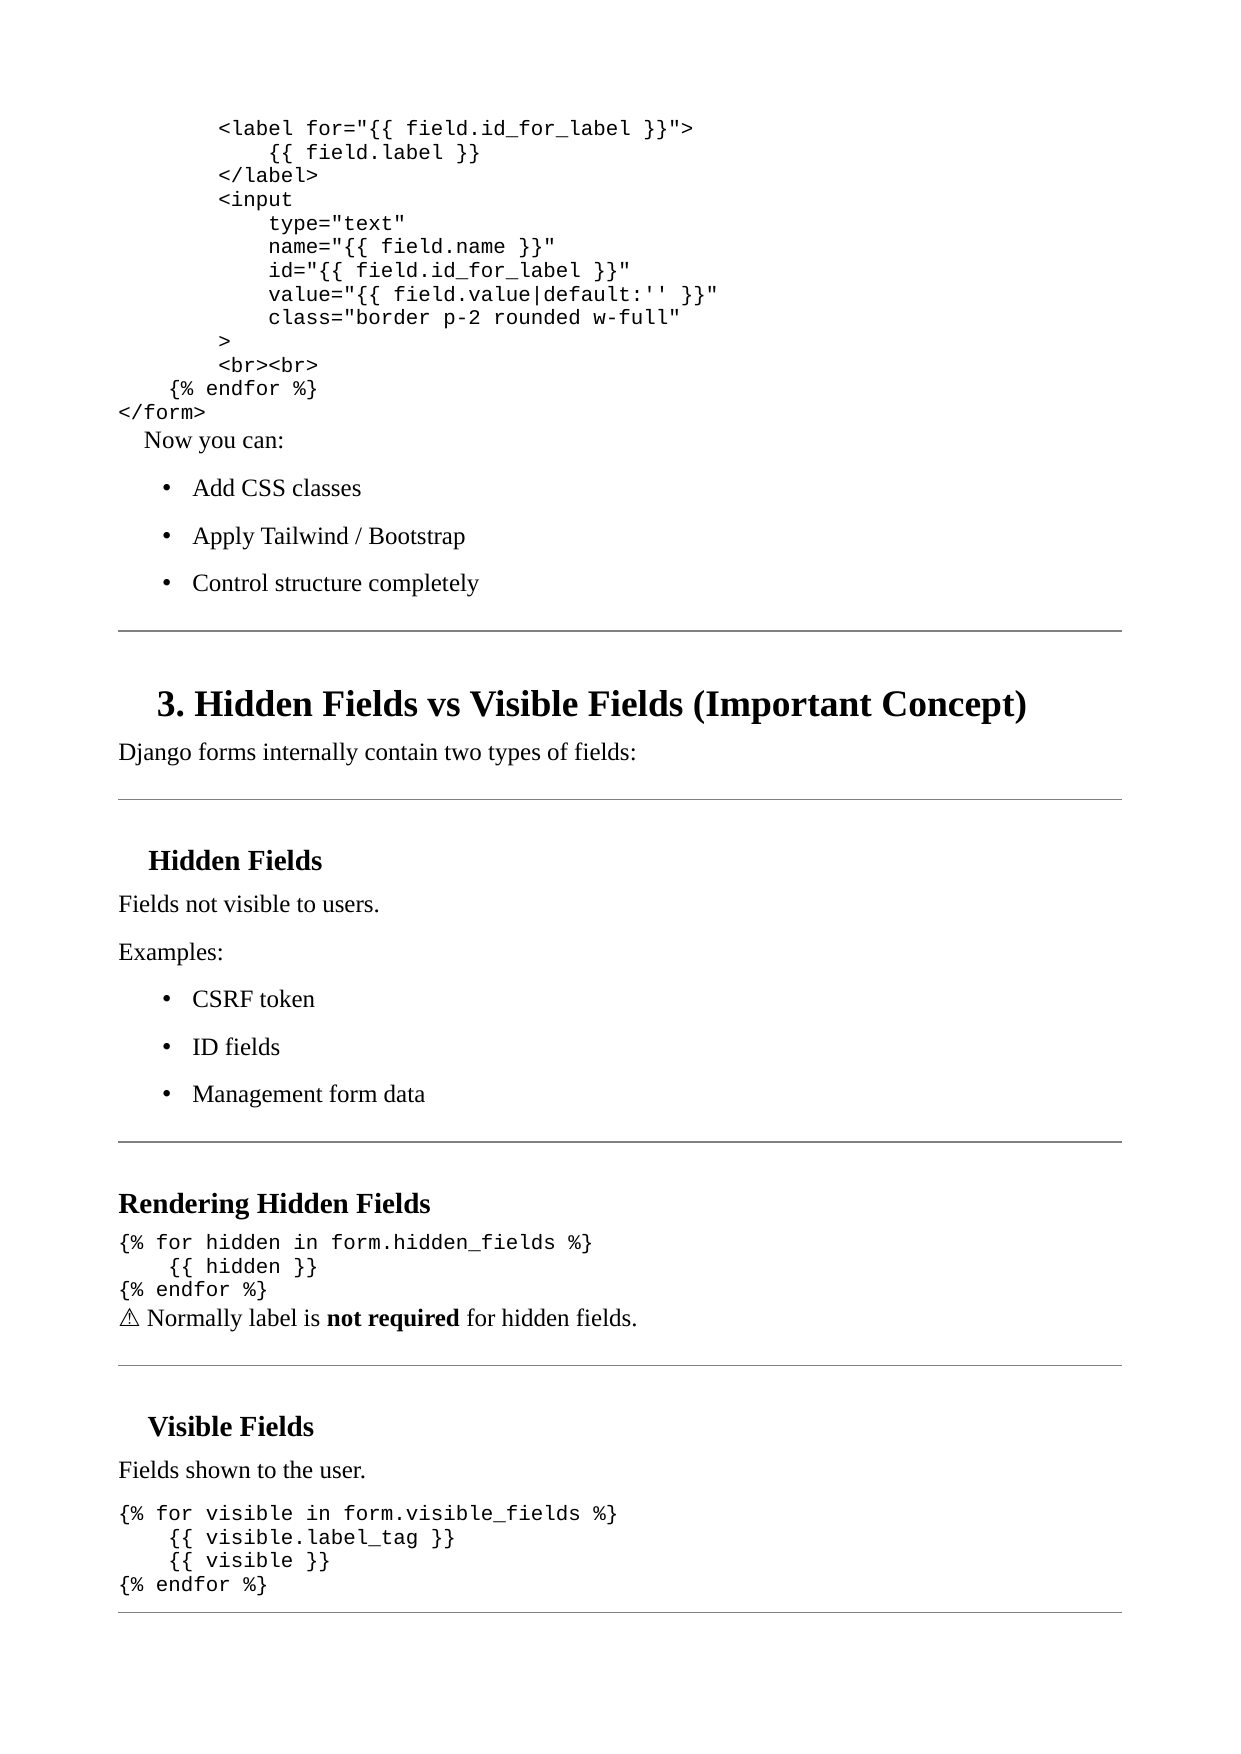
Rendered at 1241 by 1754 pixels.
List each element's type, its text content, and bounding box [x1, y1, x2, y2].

text {{ field.label }} [118, 142, 1122, 165]
text name="{{ field.name }}" [118, 236, 1122, 260]
text Fields shown to the user. [118, 1456, 1122, 1484]
text Examples: [118, 937, 1122, 966]
text <input [118, 189, 1122, 213]
subtitle 🔹 Visible Fields [118, 1409, 1122, 1443]
text {{ hidden }} [118, 1256, 1122, 1279]
text {{ visible }} [118, 1550, 1122, 1574]
text </form> [118, 402, 1122, 426]
text ✅ Now you can: [118, 426, 1122, 454]
list Apply Tailwind / Bootstrap [162, 521, 1122, 549]
subtitle 🔹 Hidden Fields [118, 843, 1122, 877]
text value="{{ field.value|default:'' }}" [118, 284, 1122, 307]
subtitle Rendering Hidden Fields [118, 1186, 1122, 1219]
text > [118, 331, 1122, 354]
subtitle ✅ 3. Hidden Fields vs Visible Fields (Important Concept) [118, 681, 1122, 724]
text <br><br> [118, 354, 1122, 378]
text {% endfor %} [118, 1279, 1122, 1303]
text <label for="{{ field.id_for_label }}"> [118, 118, 1122, 142]
list ID fields [162, 1032, 1122, 1061]
text Fields not visible to users. [118, 889, 1122, 918]
text {% for visible in form.visible_fields %} [118, 1503, 1122, 1527]
text {% endfor %} [118, 378, 1122, 402]
list Control structure completely [162, 568, 1122, 597]
text id="{{ field.id_for_label }}" [118, 260, 1122, 284]
text type="text" [118, 213, 1122, 236]
list Management form data [162, 1079, 1122, 1108]
text {{ visible.label_tag }} [118, 1527, 1122, 1550]
text Django forms internally contain two types of fields: [118, 737, 1122, 765]
text {% for hidden in form.hidden_fields %} [118, 1232, 1122, 1256]
text </label> [118, 165, 1122, 189]
list CSRF token [162, 984, 1122, 1013]
text ⚠️ Normally label is not required for hidden fields. [118, 1303, 1122, 1332]
text {% endfor %} [118, 1574, 1122, 1598]
text class="border p-2 rounded w-full" [118, 307, 1122, 331]
list Add CSS classes [162, 473, 1122, 502]
